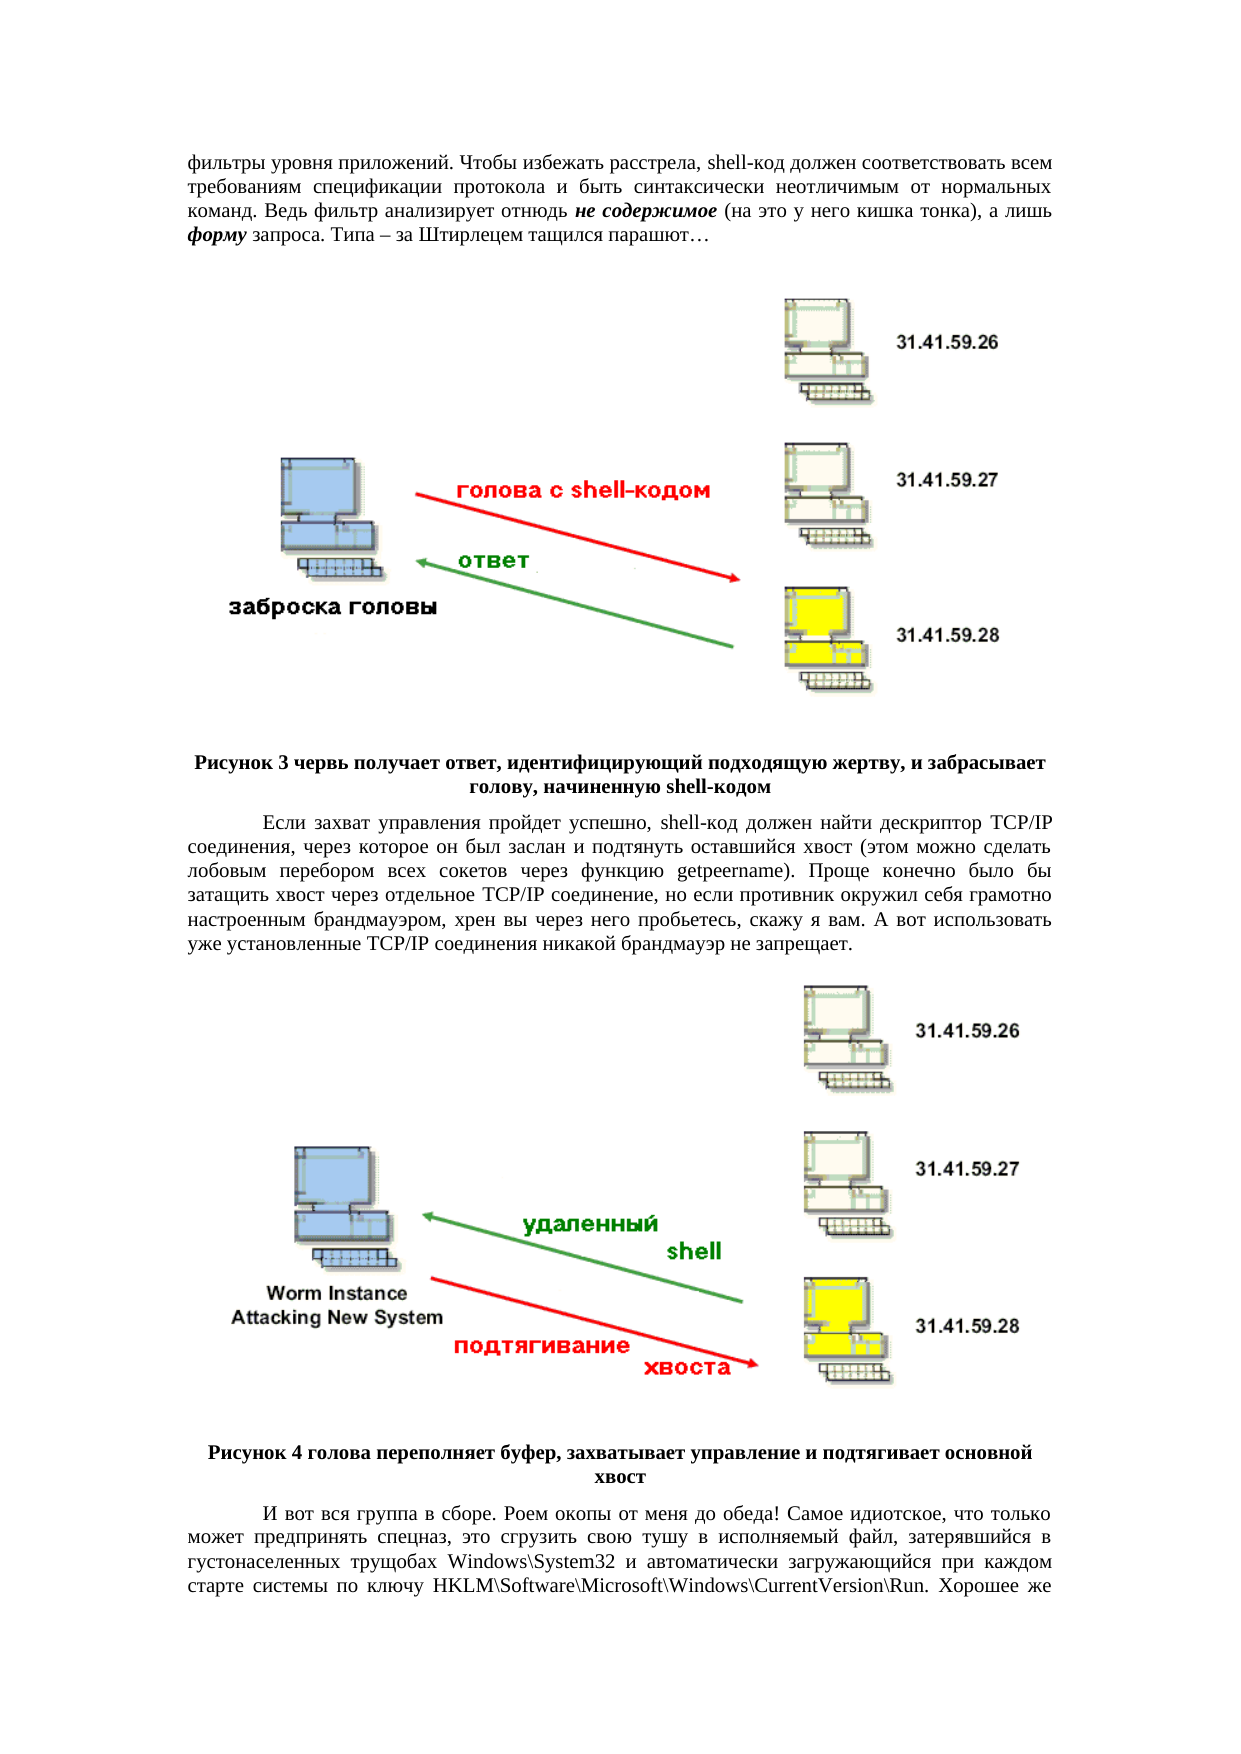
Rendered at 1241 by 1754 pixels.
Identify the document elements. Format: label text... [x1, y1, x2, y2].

picture [187, 270, 1053, 737]
text И вот вся группа в сборе. Роем окопы от меня до обеда! Самое идиотское, что только может предпринять спецназ, это сгрузить свою тушу в исполняемый файл, затерявшийся в густонаселенных трущобах Windows\System32 и автоматически загружающийся при каждом старте системы по ключу HKLM\Software\Microsoft\Windows\CurrentVersion\Run. Хорошее же [187, 1500, 1053, 1597]
text Если захват управления пройдет успешно, shell-код должен найти дескриптор TCP/IP соединения, через которое он был заслан и подтянуть оставшийся хвост (этом можно сделать лобовым перебором всех сокетов через функцию getpeername). Проще конечно было бы затащить хвост через отдельное TCP/IP соединение, но если противник окружил себя грамотно настроенным брандмауэром, хрен вы через него пробьетесь, скажу я вам. А вот использовать уже установленные TCP/IP соединения никакой брандмауэр не запрещает. [187, 810, 1053, 954]
picture [187, 978, 1052, 1428]
text Рисунок 4 голова переполняет буфер, захватывает управление и подтягивает основной хвост [187, 1440, 1053, 1488]
text фильтры уровня приложений. Чтобы избежать расстрела, shell-код должен соответствовать всем требованиям спецификации протокола и быть синтаксически неотличимым от нормальных команд. Ведь фильтр анализирует отнюдь не содержимое (на это у него кишка тонка), а лишь форму запроса. Типа – за Штирлецем тащился парашют… [187, 150, 1053, 246]
text Рисунок 3 червь получает ответ, идентифицирующий подходящую жертву, и забрасывает голову, начиненную shell-кодом [187, 749, 1053, 798]
